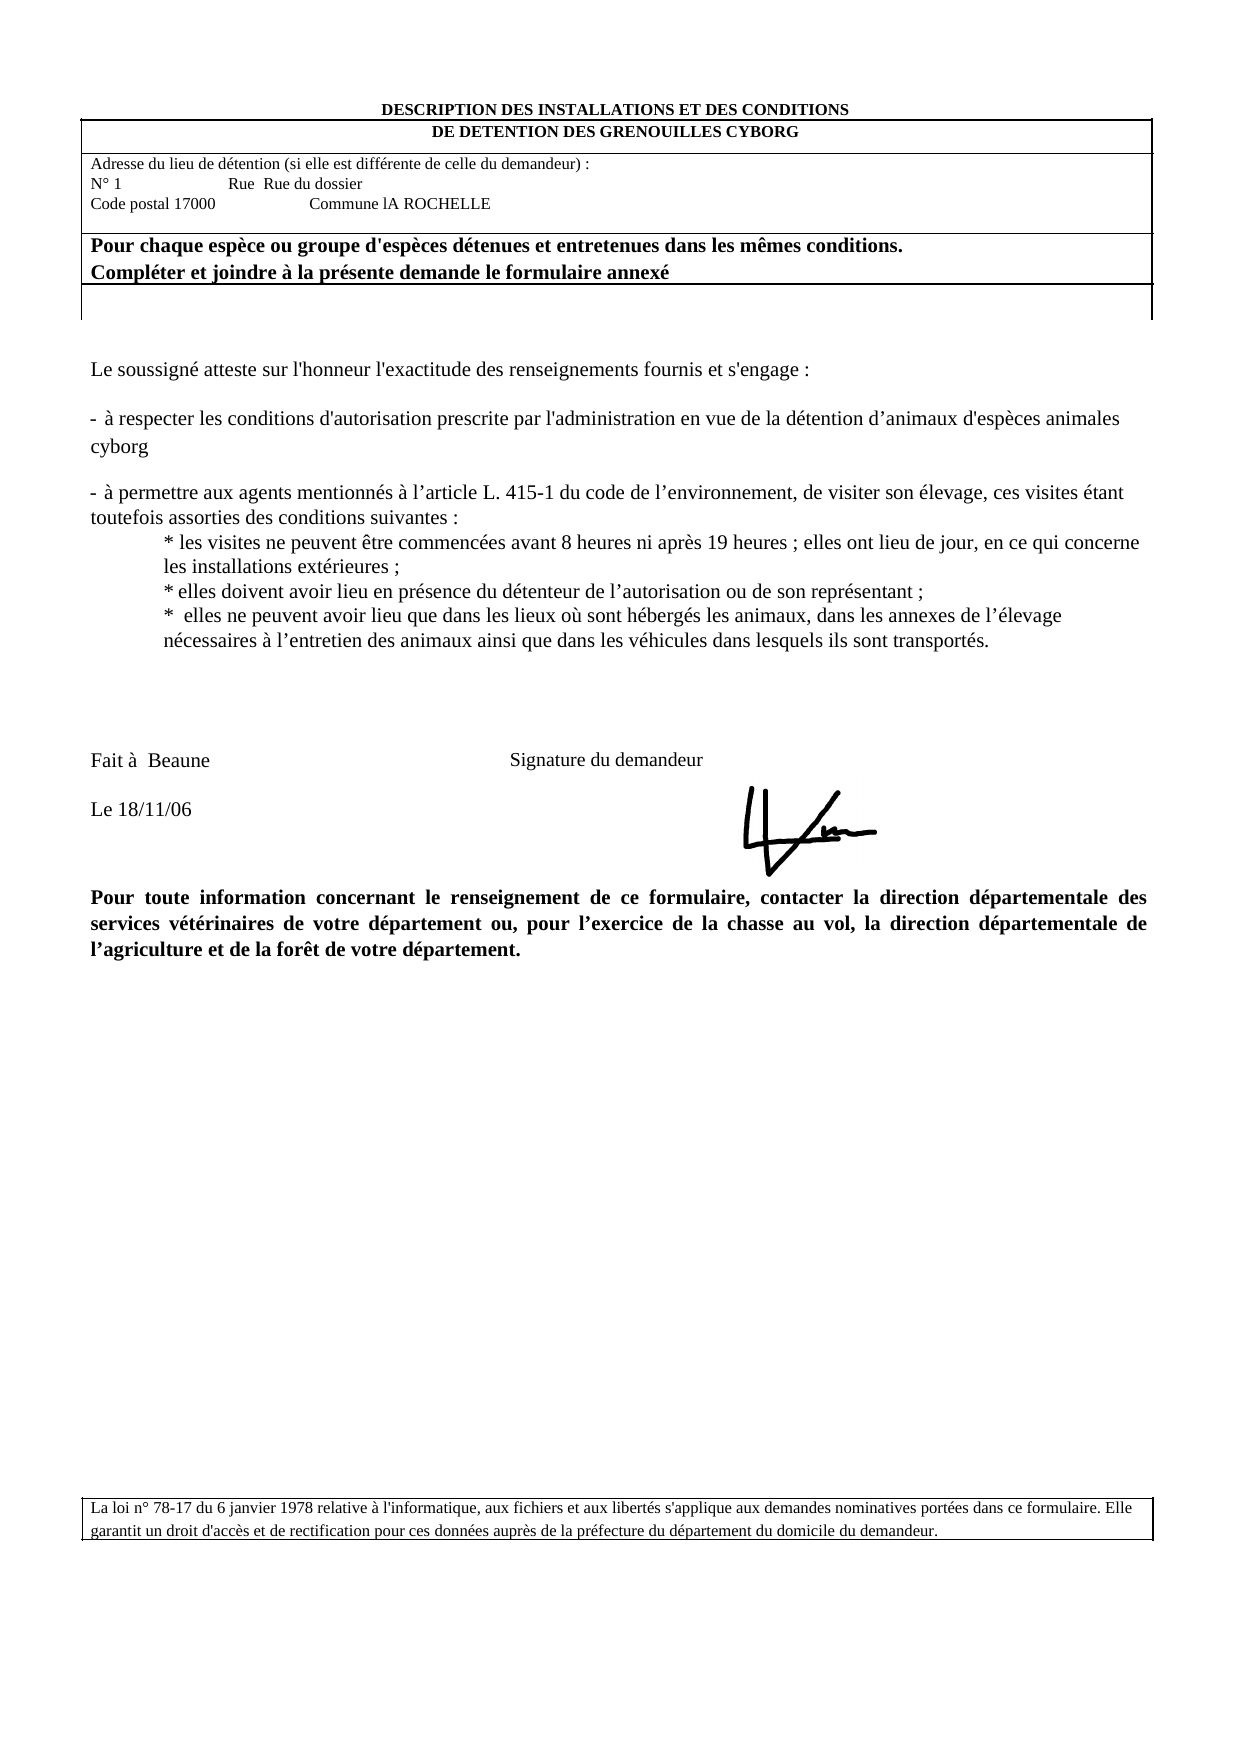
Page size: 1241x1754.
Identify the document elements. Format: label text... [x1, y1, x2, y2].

list à permettre aux agents mentionnés à l’article L. 415-1 du code de l’environnement, de visiter son élevage, ces visites étant toutefois assorties des conditions suivantes : [89, 479, 1140, 529]
text DE DETENTION DES GRENOUILLES CYBORG [89, 122, 1141, 141]
text [890, 797, 1148, 821]
text Code postal 17000 Commune lA ROCHELLE [90, 193, 1148, 213]
text Le 18/11/06 [90, 797, 725, 821]
text La loi n° 78-17 du 6 janvier 1978 relative à l'informatique, aux fichiers et aux libertés s'applique aux demandes nominatives portées dans ce formulaire. Elle garantit un droit d'accès et de rectification pour ces données auprès de la préfecture du département du domicile du demandeur. [90, 1499, 1140, 1539]
text Compléter et joindre à la présente demande le formulaire annexé [90, 260, 1148, 283]
text Pour chaque espèce ou groupe d'espèces détenues et entretenues dans les mêmes conditions. [90, 234, 1148, 257]
picture [725, 775, 890, 878]
text Pour toute information concernant le renseignement de ce formulaire, contacter la direction départementale des services vétérinaires de votre département ou, pour l’exercice de la chasse au vol, la direction départementale de l’agriculture et de la forêt de votre département. [90, 885, 1148, 961]
text Signature du demandeur [509, 748, 1148, 771]
list les visites ne peuvent être commencées avant 8 heures ni après 19 heures ; elles ont lieu de jour, en ce qui concerne les installations extérieures ; [163, 530, 1140, 578]
text Fait à Beaune [90, 748, 466, 772]
text Le soussigné atteste sur l'honneur l'exactitude des renseignements fournis et s'engage : [90, 357, 1148, 381]
list elles doivent avoir lieu en présence du détenteur de l’autorisation ou de son représentant ; [163, 579, 1148, 603]
text Adresse du lieu de détention (si elle est différente de celle du demandeur) : [90, 154, 1148, 173]
text N° 1 Rue Rue du dossier [90, 174, 1148, 193]
list à respecter les conditions d'autorisation prescrite par l'administration en vue de la détention d’animaux d'espèces animales cyborg [89, 406, 1140, 458]
text DESCRIPTION DES INSTALLATIONS ET DES CONDITIONS [89, 100, 1141, 119]
list elles ne peuvent avoir lieu que dans les lieux où sont hébergés les animaux, dans les annexes de l’élevage nécessaires à l’entretien des animaux ainsi que dans les véhicules dans lesquels ils sont transportés. [163, 603, 1140, 652]
